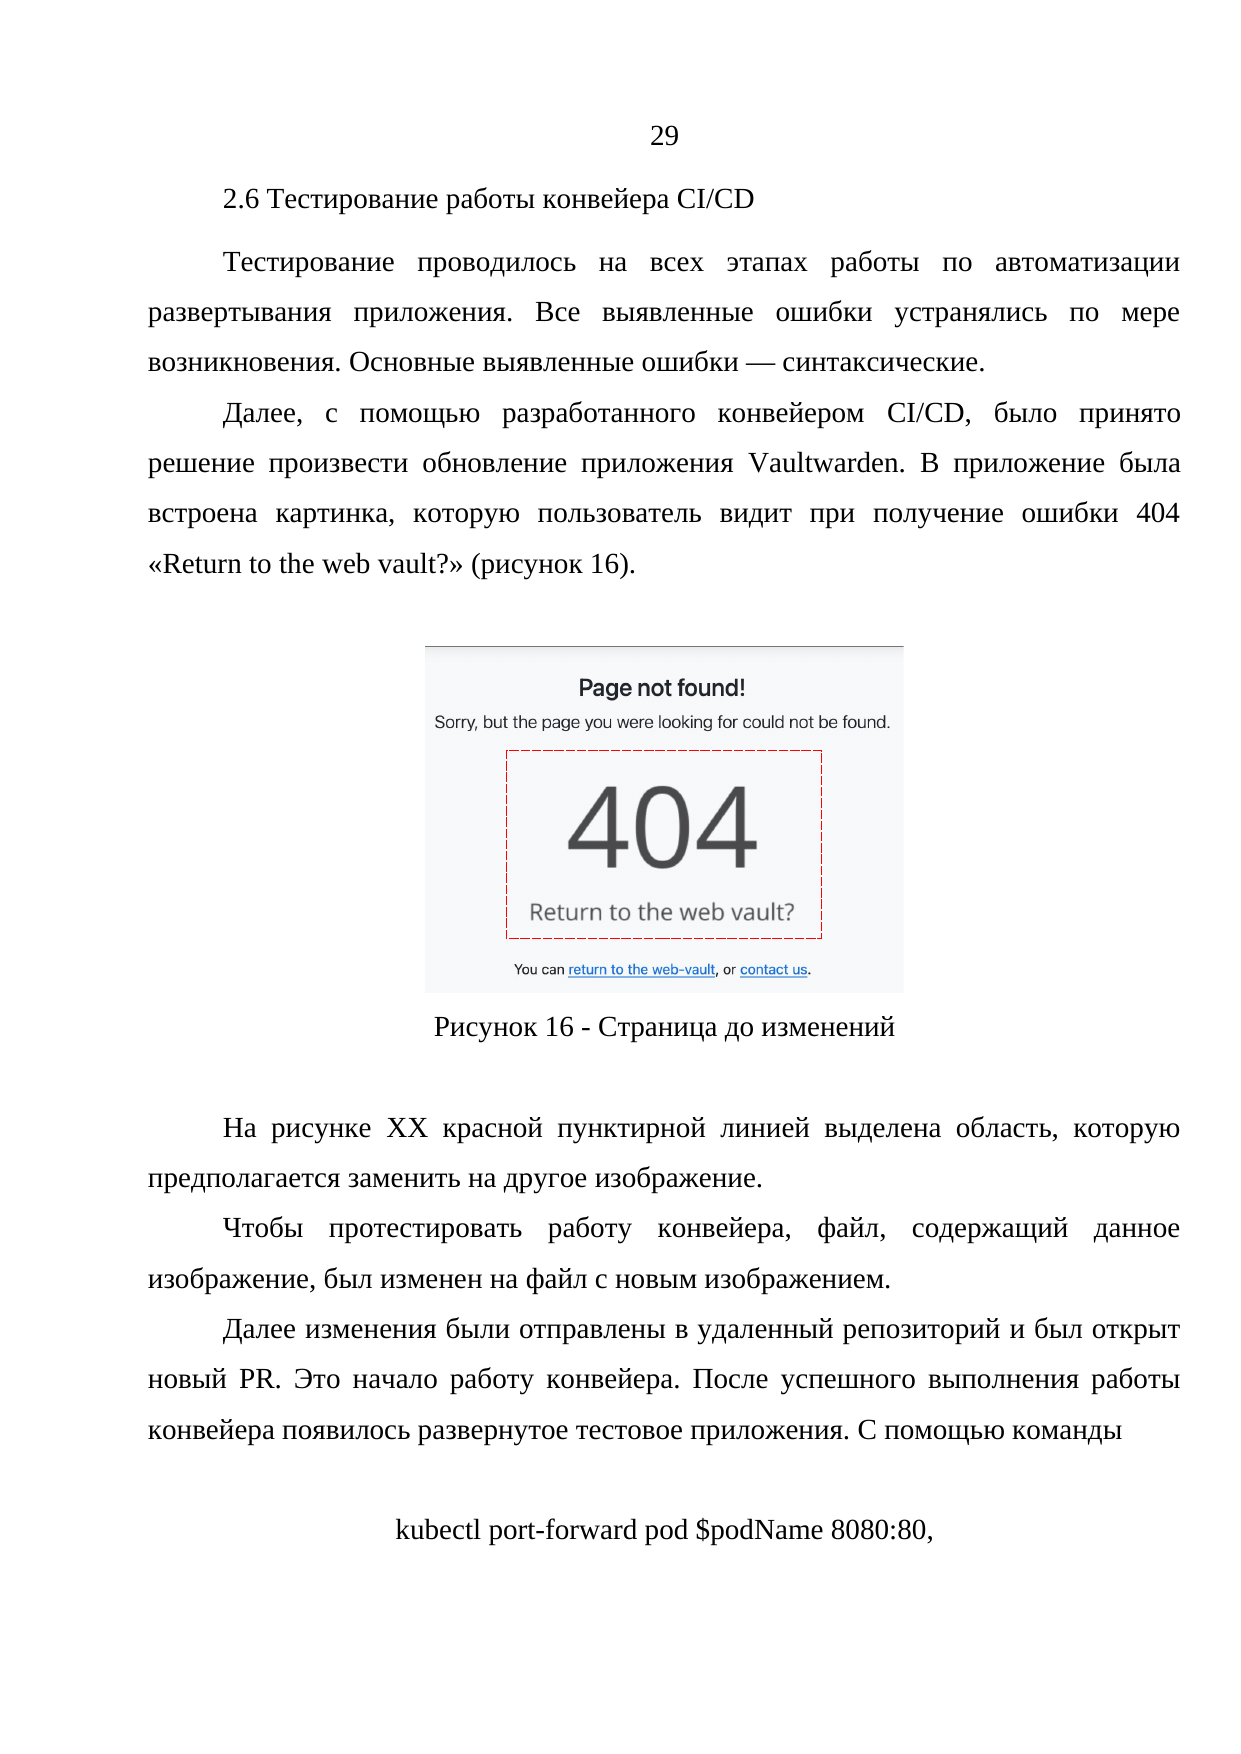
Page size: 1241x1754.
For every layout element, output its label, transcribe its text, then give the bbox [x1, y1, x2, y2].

text Рисунок 16 - Страница до изменений [148, 1009, 1181, 1043]
text kubectl port-forward pod $podName 8080:80, [148, 1512, 1181, 1546]
subtitle 2.6 Тестирование работы конвейера CI/CD [148, 181, 1181, 215]
text Чтобы протестировать работу конвейера, файл, содержащий данное изображение, был изменен на файл с новым изображением. [148, 1211, 1181, 1294]
text Тестирование проводилось на всех этапах работы по автоматизации развертывания приложения. Все выявленные ошибки устранялись по мере возникновения. Основные выявленные ошибки — синтаксические. [148, 244, 1181, 378]
text На рисунке XX красной пунктирной линией выделена область, которую предполагается заменить на другое изображение. [148, 1110, 1181, 1194]
picture [425, 646, 904, 993]
text Далее, с помощью разработанного конвейером CI/CD, было принято решение произвести обновление приложения Vaultwarden. В приложение была встроена картинка, которую пользователь видит при получение ошибки 404 «Return to the web vault?» (рисунок 16). [148, 395, 1181, 579]
text Далее изменения были отправлены в удаленный репозиторий и был открыт новый PR. Это начало работу конвейера. После успешного выполнения работы конвейера появилось развернутое тестовое приложения. С помощью команды [148, 1311, 1181, 1445]
